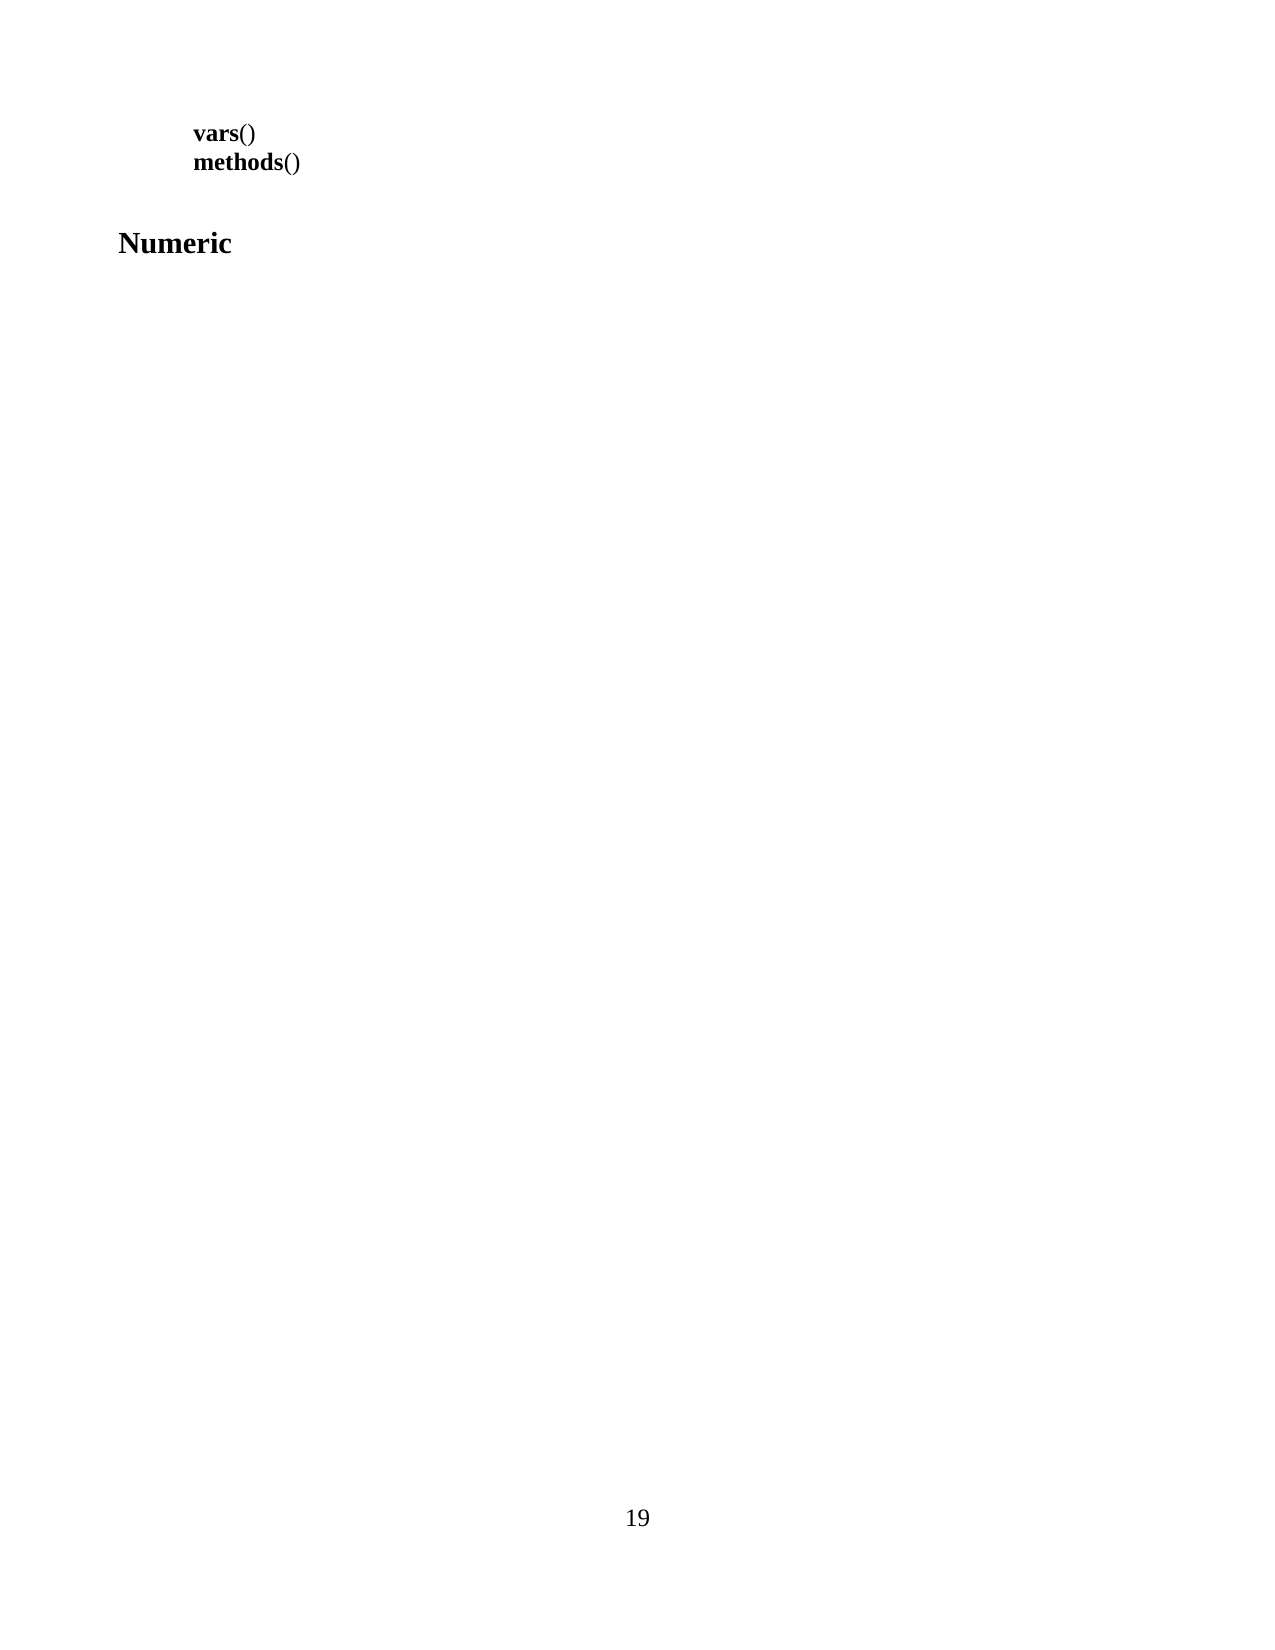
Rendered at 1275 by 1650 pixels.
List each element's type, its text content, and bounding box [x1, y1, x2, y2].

list vars() [193, 118, 1082, 147]
subtitle Numeric [118, 225, 1157, 261]
list methods() [193, 147, 1082, 176]
